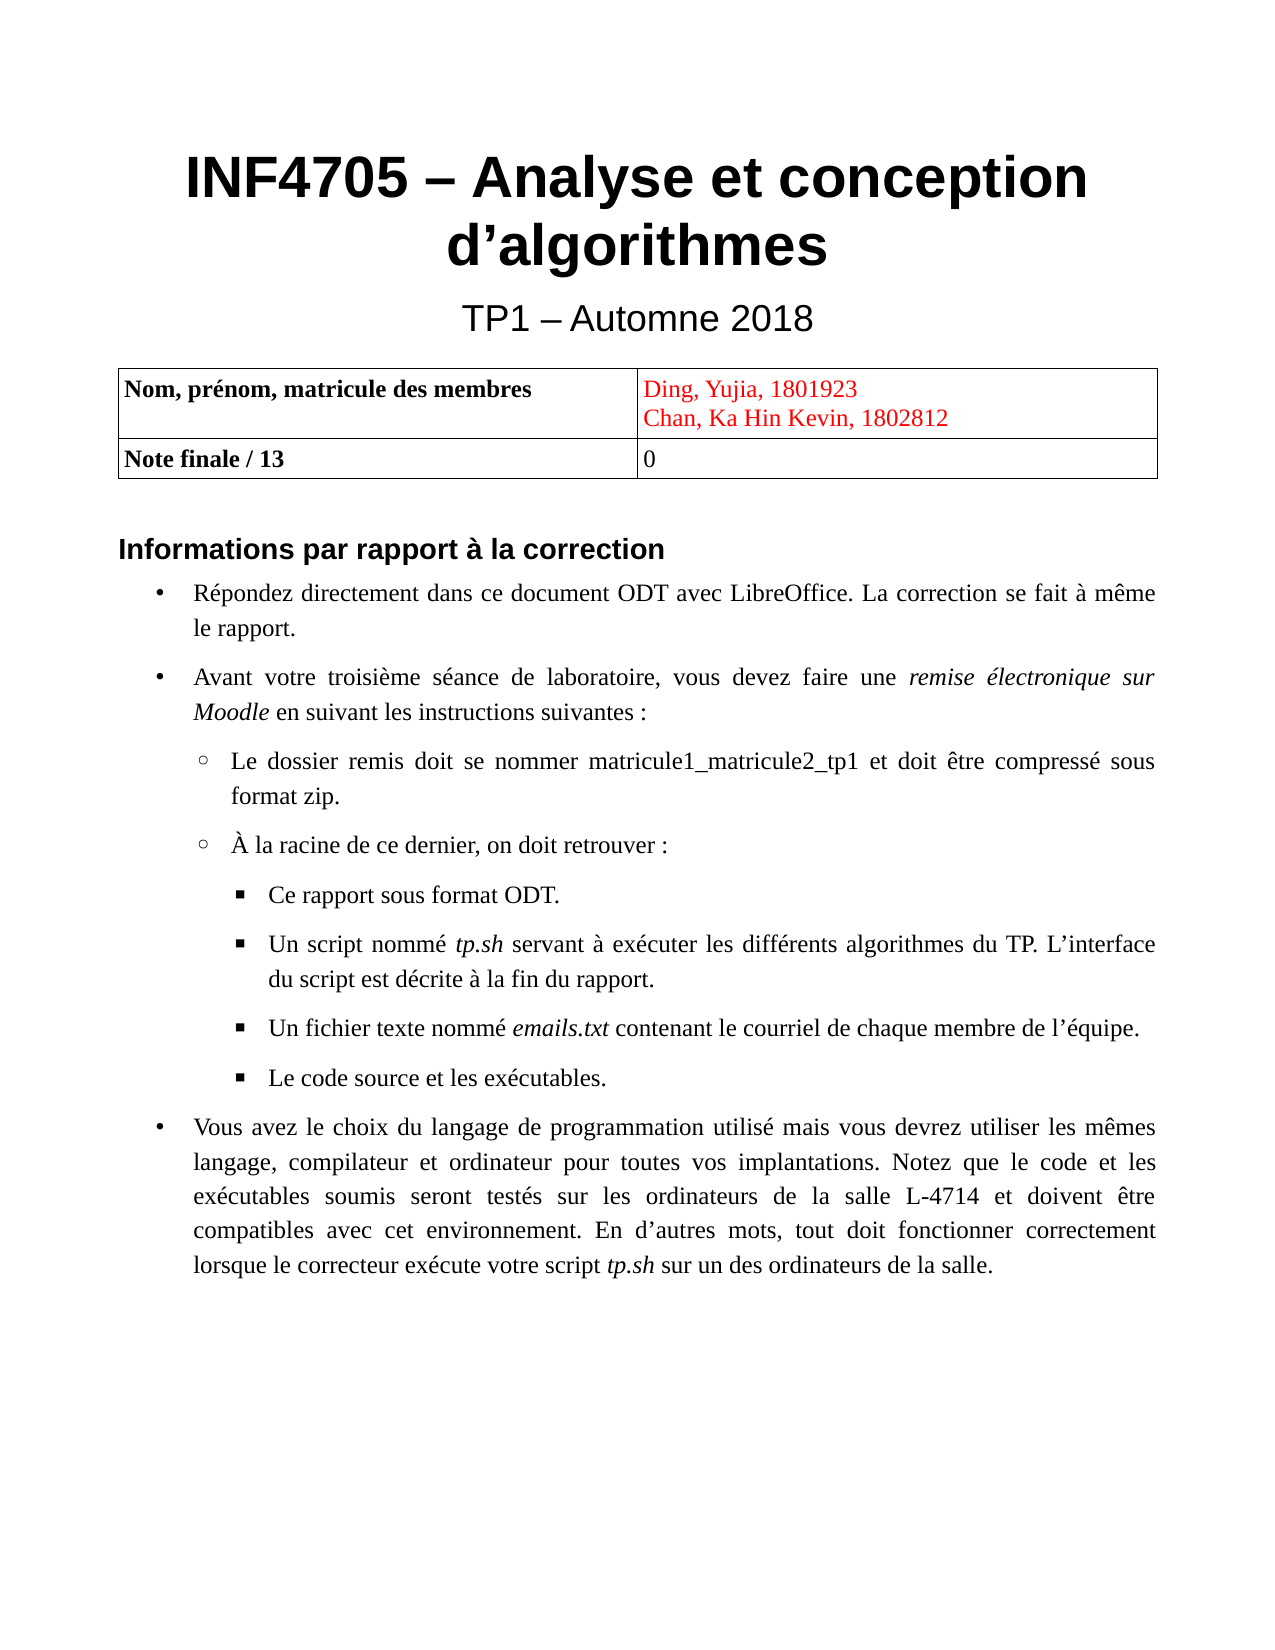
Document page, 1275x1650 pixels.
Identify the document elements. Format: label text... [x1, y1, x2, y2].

subtitle Informations par rapport à la correction [118, 532, 1157, 566]
list Répondez directement dans ce document ODT avec LibreOffice. La correction se fait à même le rapport. [156, 578, 1157, 642]
list Le code source et les exécutables. [231, 1063, 1157, 1091]
list Ce rapport sous format ODT. [231, 880, 1157, 908]
table_cell 0 [638, 439, 1157, 478]
list Un fichier texte nommé emails.txt contenant le courriel de chaque membre de l’équipe. [231, 1013, 1157, 1042]
list À la racine de ce dernier, on doit retrouver : [193, 830, 1157, 859]
list Vous avez le choix du langage de programmation utilisé mais vous devrez utiliser les mêmes langage, compilateur et ordinateur pour toutes vos implantations. Notez que le code et les exécutables soumis seront testés sur les ordinateurs de la salle L-4714 et doivent être compatibles avec cet environnement. En d’autres mots, tout doit fonctionner correctement lorsque le correcteur exécute votre script tp.sh sur un des ordinateurs de la salle. [156, 1112, 1157, 1279]
table_header Ding, Yujia, 1801923 Chan, Ka Hin Kevin, 1802812 [638, 369, 1157, 437]
table_header Nom, prénom, matricule des membres [119, 369, 637, 437]
list Avant votre troisième séance de laboratoire, vous devez faire une remise électronique sur Moodle en suivant les instructions suivantes : [156, 662, 1157, 726]
text TP1 – Automne 2018 [118, 296, 1157, 339]
text INF4705 – Analyse et conception d’algorithmes [118, 143, 1157, 277]
table_cell Note finale / 13 [119, 439, 637, 478]
list Un script nommé tp.sh servant à exécuter les différents algorithmes du TP. L’interface du script est décrite à la fin du rapport. [231, 929, 1157, 992]
list Le dossier remis doit se nommer matricule1_matricule2_tp1 et doit être compressé sous format zip. [193, 746, 1157, 809]
